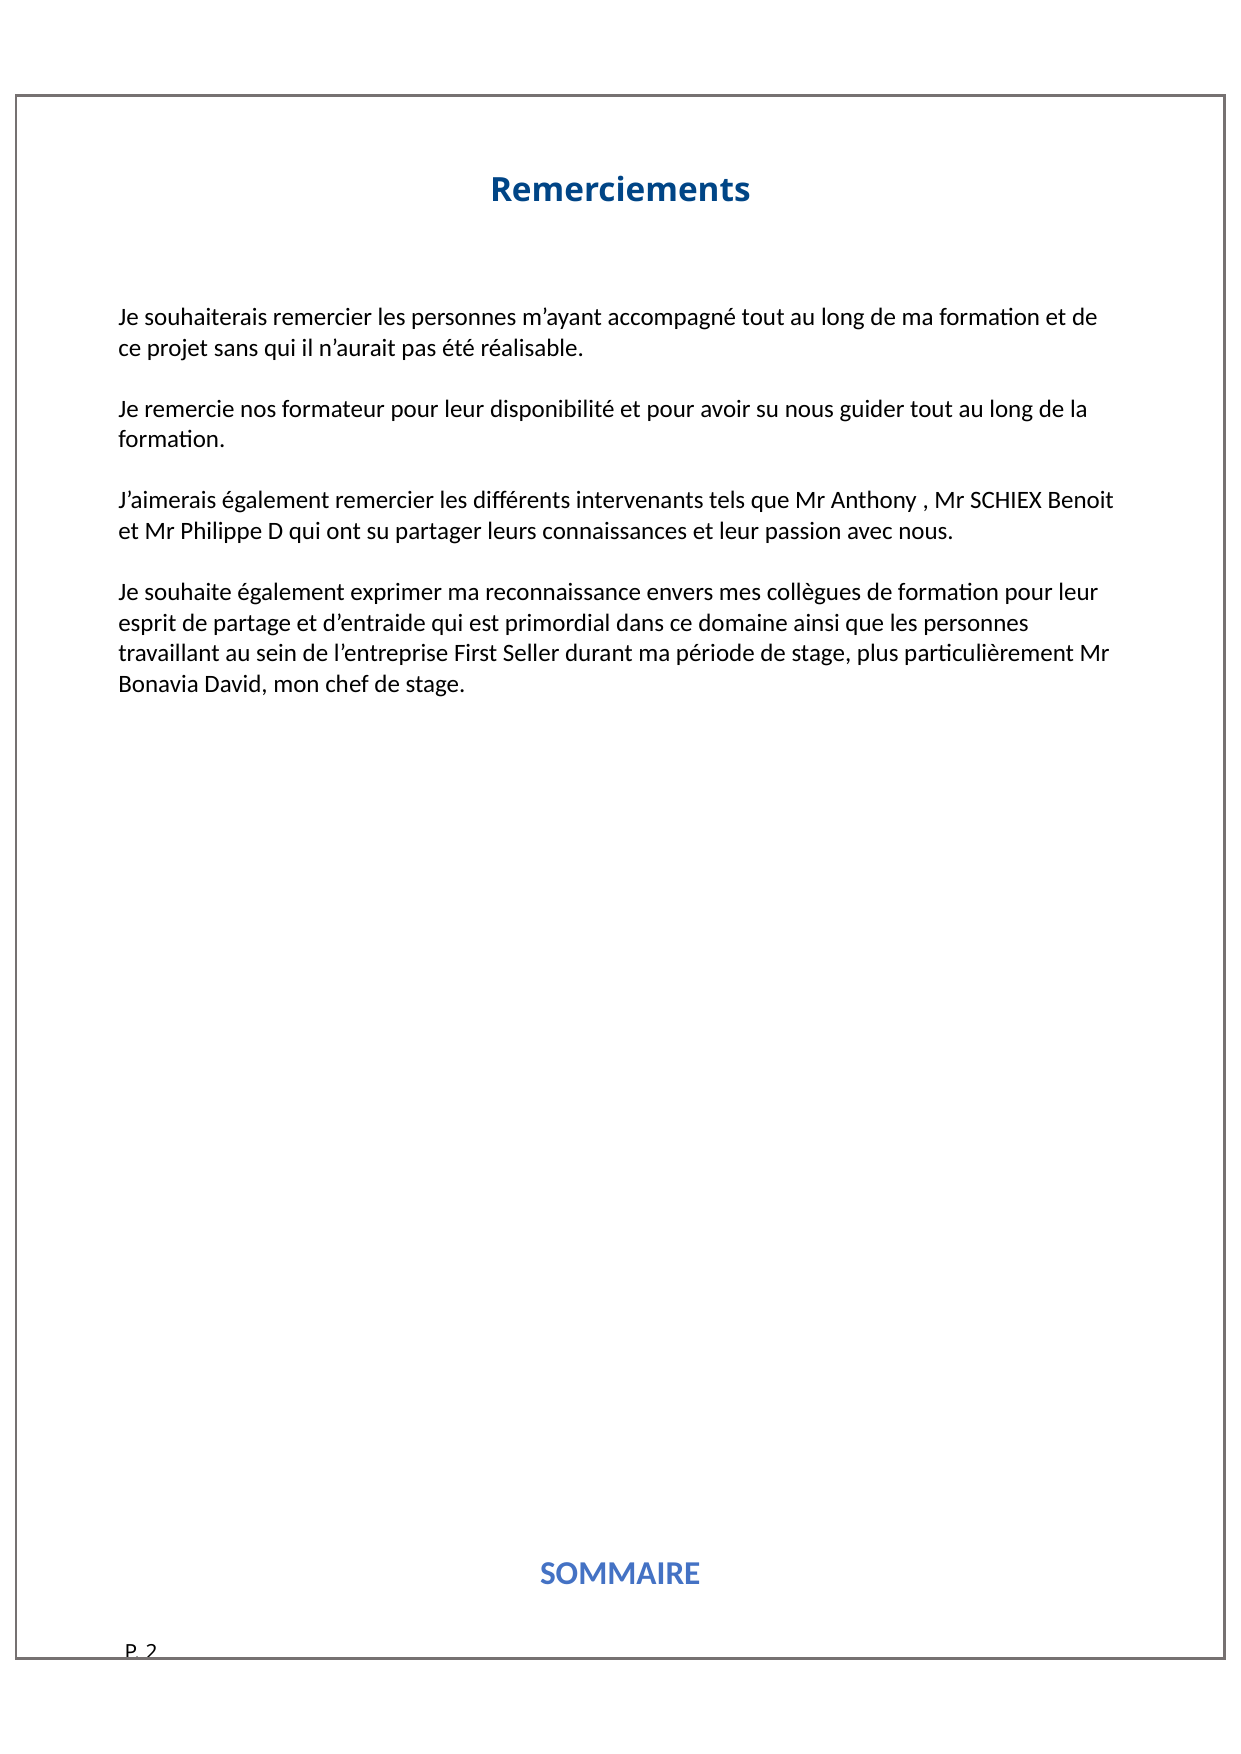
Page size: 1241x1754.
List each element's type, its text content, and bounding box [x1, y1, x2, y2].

text Je souhaiterais remercier les personnes m’ayant accompagné tout au long de ma formation et de ce projet sans qui il n’aurait pas été réalisable. [118, 302, 1122, 363]
text Je souhaite également exprimer ma reconnaissance envers mes collègues de formation pour leur esprit de partage et d’entraide qui est primordial dans ce domaine ainsi que les personnes travaillant au sein de l’entreprise First Seller durant ma période de stage, plus particulièrement Mr Bonavia David, mon chef de stage. [118, 576, 1122, 698]
text J’aimerais également remercier les différents intervenants tels que Mr Anthony , Mr SCHIEX Benoit et Mr Philippe D qui ont su partager leurs connaissances et leur passion avec nous. [118, 485, 1122, 546]
text SOMMAIRE [118, 1552, 1122, 1593]
text Remerciements [118, 166, 1122, 211]
text Je remercie nos formateur pour leur disponibilité et pour avoir su nous guider tout au long de la formation. [118, 393, 1122, 454]
